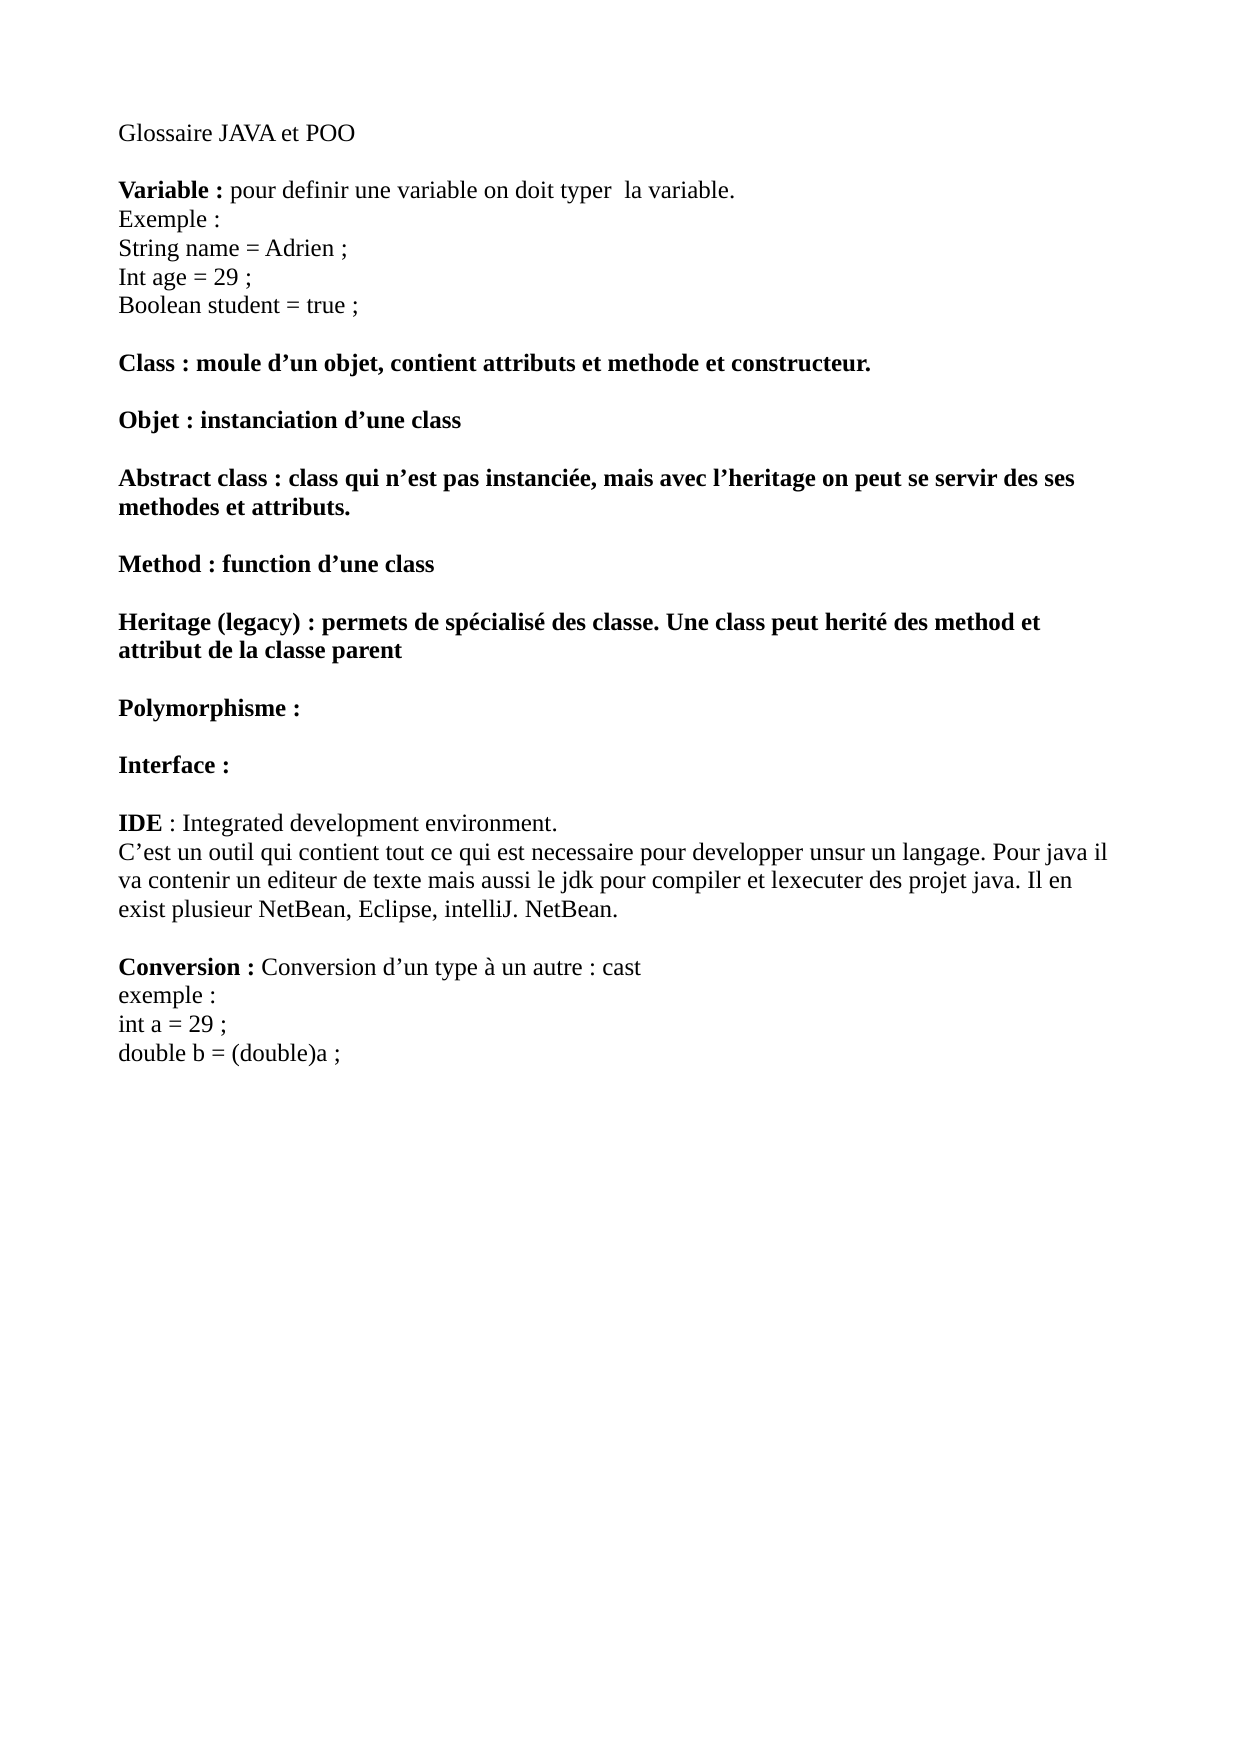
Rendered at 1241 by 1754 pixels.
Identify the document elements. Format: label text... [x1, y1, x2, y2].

text Conversion : Conversion d’un type à un autre : cast [118, 952, 1122, 981]
text int a = 29 ; [118, 1009, 1122, 1038]
text Abstract class : class qui n’est pas instanciée, mais avec l’heritage on peut se servir des ses methodes et attributs. [118, 463, 1122, 521]
text exemple : [118, 981, 1122, 1009]
text String name = Adrien ; [118, 233, 1122, 262]
text Class : moule d’un objet, contient attributs et methode et constructeur. [118, 348, 1122, 377]
text Objet : instanciation d’une class [118, 406, 1122, 434]
text Heritage (legacy) : permets de spécialisé des classe. Une class peut herité des method et attribut de la classe parent [118, 607, 1122, 664]
text double b = (double)a ; [118, 1038, 1122, 1067]
text Glossaire JAVA et POO [118, 118, 1122, 147]
text Method : function d’une class [118, 549, 1122, 578]
text IDE : Integrated development environment. [118, 808, 1122, 837]
text Variable : pour definir une variable on doit typer la variable. [118, 176, 1122, 204]
text Boolean student = true ; [118, 291, 1122, 319]
text C’est un outil qui contient tout ce qui est necessaire pour developper unsur un langage. Pour java il va contenir un editeur de texte mais aussi le jdk pour compiler et lexecuter des projet java. Il en exist plusieur NetBean, Eclipse, intelliJ. NetBean. [118, 837, 1122, 923]
text Exemple : [118, 204, 1122, 233]
text Interface : [118, 751, 1122, 779]
text Int age = 29 ; [118, 262, 1122, 291]
text Polymorphisme : [118, 693, 1122, 722]
